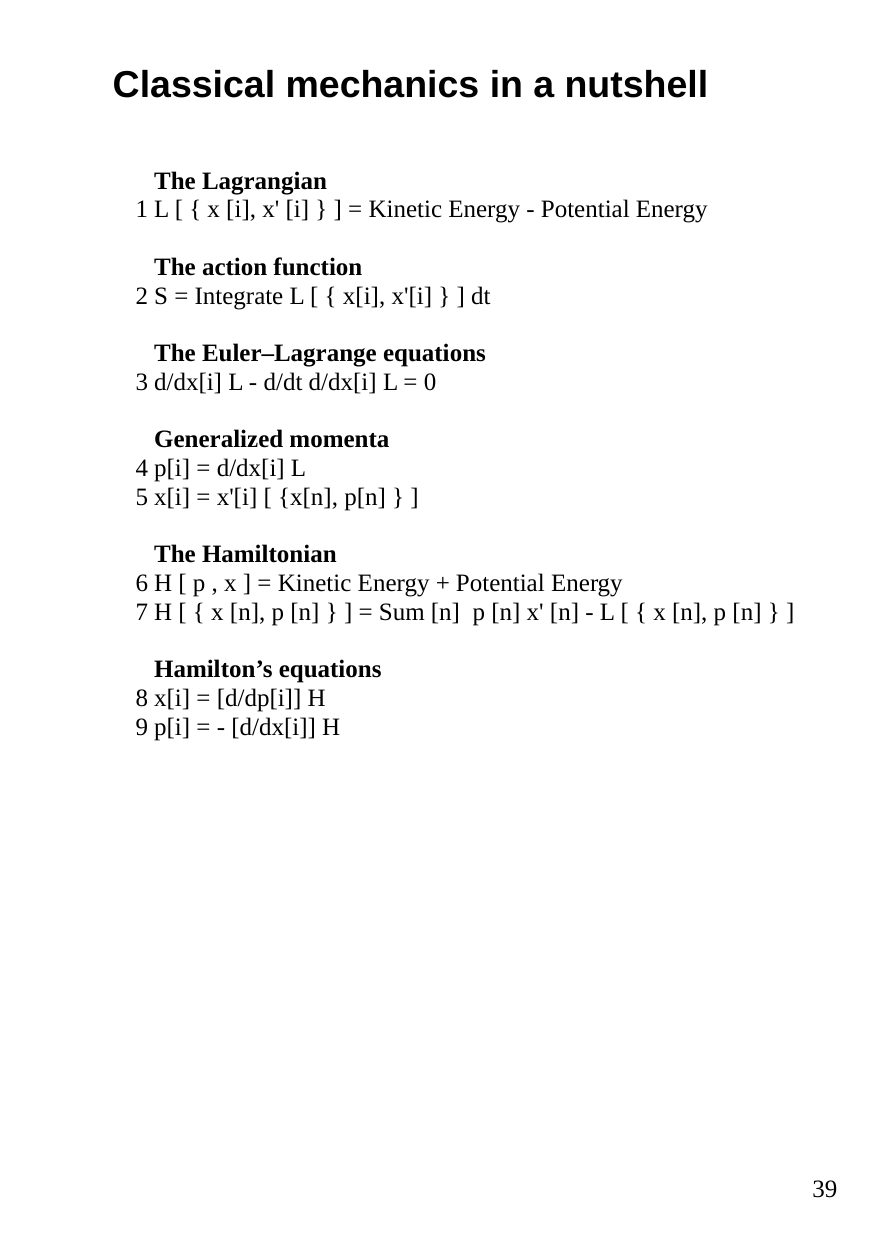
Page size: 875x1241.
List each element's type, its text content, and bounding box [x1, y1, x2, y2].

table_cell d/dx[i] L - d/dt d/dx[i] L = 0 [151, 367, 809, 396]
table_cell 6 [106, 568, 151, 597]
subtitle Classical mechanics in a nutshell [112, 62, 837, 106]
table_cell 9 [106, 712, 151, 741]
table_cell [106, 511, 151, 539]
table_header [106, 166, 151, 194]
table_cell [106, 223, 151, 252]
table_cell 5 [106, 482, 151, 511]
table_cell [151, 511, 809, 539]
table_cell x[i] = [d/dp[i]] H [151, 683, 809, 712]
table_cell 3 [106, 367, 151, 396]
table_cell [106, 626, 151, 654]
table_cell [151, 396, 809, 424]
table_cell Generalized momenta [151, 425, 809, 453]
table_cell 1 [106, 195, 151, 223]
table_cell [151, 310, 809, 338]
table_cell [106, 310, 151, 338]
table_cell The Euler–Lagrange equations [151, 338, 809, 367]
table_cell Hamilton’s equations [151, 655, 809, 683]
table_cell L [ { x [i], x' [i] } ] = Kinetic Energy - Potential Energy [151, 195, 809, 223]
table_cell p[i] = - [d/dx[i]] H [151, 712, 809, 741]
table_cell H [ { x [n], p [n] } ] = Sum [n] p [n] x' [n] - L [ { x [n], p [n] } ] [151, 597, 809, 626]
table_cell [151, 626, 809, 654]
table_cell The action function [151, 252, 809, 281]
table_header The Lagrangian [151, 166, 809, 194]
table_cell The Hamiltonian [151, 540, 809, 568]
table_cell H [ p , x ] = Kinetic Energy + Potential Energy [151, 568, 809, 597]
table_cell [106, 425, 151, 453]
table_cell 4 [106, 453, 151, 482]
table_cell [106, 741, 151, 769]
table_cell S = Integrate L [ { x[i], x'[i] } ] dt [151, 281, 809, 309]
table_cell x[i] = x'[i] [ {x[n], p[n] } ] [151, 482, 809, 511]
table_cell [106, 338, 151, 367]
table_cell 7 [106, 597, 151, 626]
table_cell [106, 655, 151, 683]
table_cell p[i] = d/dx[i] L [151, 453, 809, 482]
table_cell [106, 252, 151, 281]
table_cell 2 [106, 281, 151, 309]
table_cell [151, 223, 809, 252]
table_cell 8 [106, 683, 151, 712]
table_cell [106, 540, 151, 568]
table_cell [151, 741, 809, 769]
table_cell [106, 396, 151, 424]
